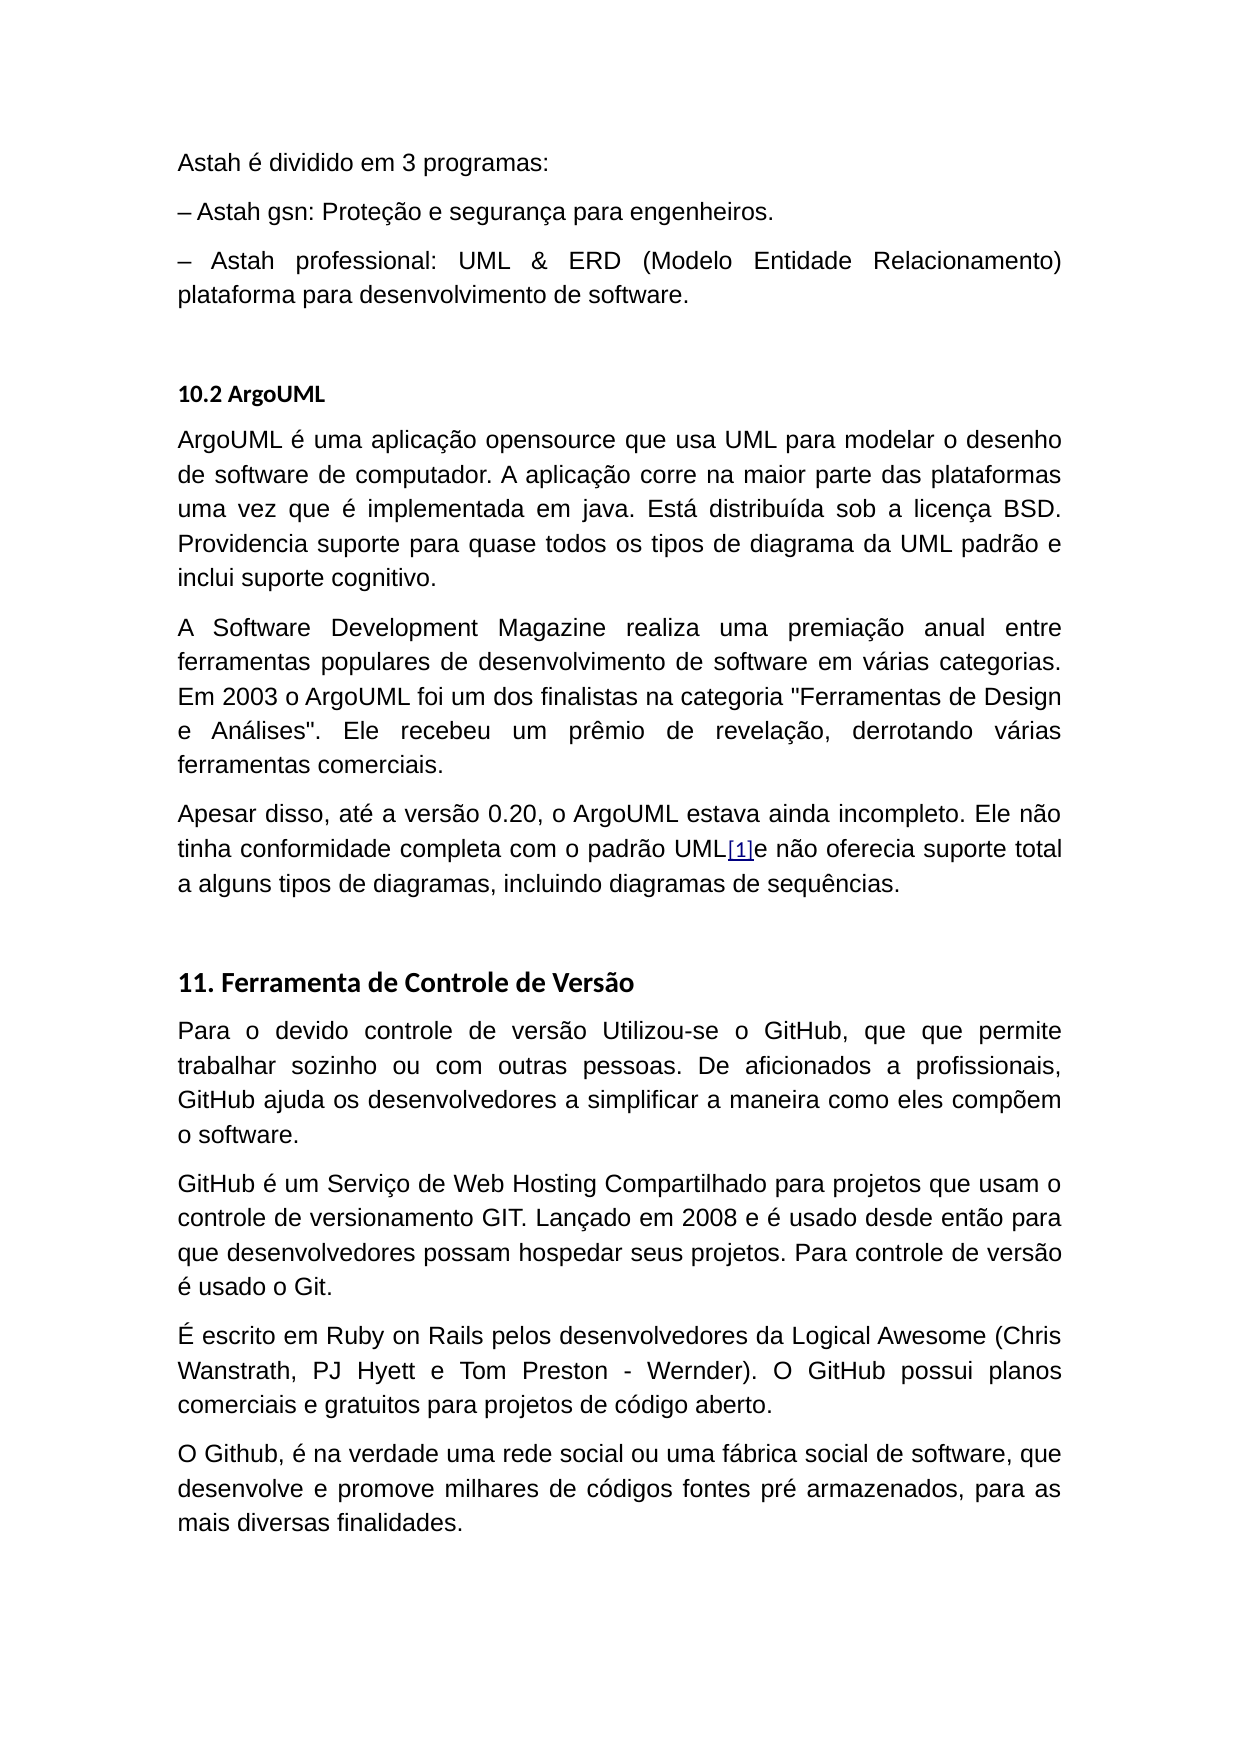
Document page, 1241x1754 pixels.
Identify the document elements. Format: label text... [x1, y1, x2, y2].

text Apesar disso, até a versão 0.20, o ArgoUML estava ainda incompleto. Ele não tinha conformidade completa com o padrão UML[1]e não oferecia suporte total a alguns tipos de diagramas, incluindo diagramas de sequências. [177, 799, 1063, 898]
text É escrito em Ruby on Rails pelos desenvolvedores da Logical Awesome (Chris Wanstrath, PJ Hyett e Tom Preston - Wernder). O GitHub possui planos comerciais e gratuitos para projetos de código aberto. [177, 1321, 1063, 1419]
text Astah é dividido em 3 programas: [177, 148, 1063, 176]
subtitle 10.2 ArgoUML [177, 378, 1063, 409]
text – Astah professional: UML & ERD (Modelo Entidade Relacionamento) plataforma para desenvolvimento de software. [177, 246, 1063, 309]
text – Astah gsn: Proteção e segurança para engenheiros. [177, 197, 1063, 225]
text ArgoUML é uma aplicação opensource que usa UML para modelar o desenho de software de computador. A aplicação corre na maior parte das plataformas uma vez que é implementada em java. Está distribuída sob a licença BSD. Providencia suporte para quase todos os tipos de diagrama da UML padrão e inclui suporte cognitivo. [177, 426, 1063, 592]
text O Github, é na verdade uma rede social ou uma fábrica social de software, que desenvolve e promove milhares de códigos fontes pré armazenados, para as mais diversas finalidades. [177, 1439, 1063, 1537]
subtitle 11. Ferramenta de Controle de Versão [177, 964, 1063, 1000]
text Para o devido controle de versão Utilizou-se o GitHub, que que permite trabalhar sozinho ou com outras pessoas. De aficionados a profissionais, GitHub ajuda os desenvolvedores a simplificar a maneira como eles compõem o software. [177, 1016, 1063, 1148]
text A Software Development Magazine realiza uma premiação anual entre ferramentas populares de desenvolvimento de software em várias categorias. Em 2003 o ArgoUML foi um dos finalistas na categoria "Ferramentas de Design e Análises". Ele recebeu um prêmio de revelação, derrotando várias ferramentas comerciais. [177, 612, 1063, 779]
text GitHub é um Serviço de Web Hosting Compartilhado para projetos que usam o controle de versionamento GIT. Lançado em 2008 e é usado desde então para que desenvolvedores possam hospedar seus projetos. Para controle de versão é usado o Git. [177, 1169, 1063, 1301]
